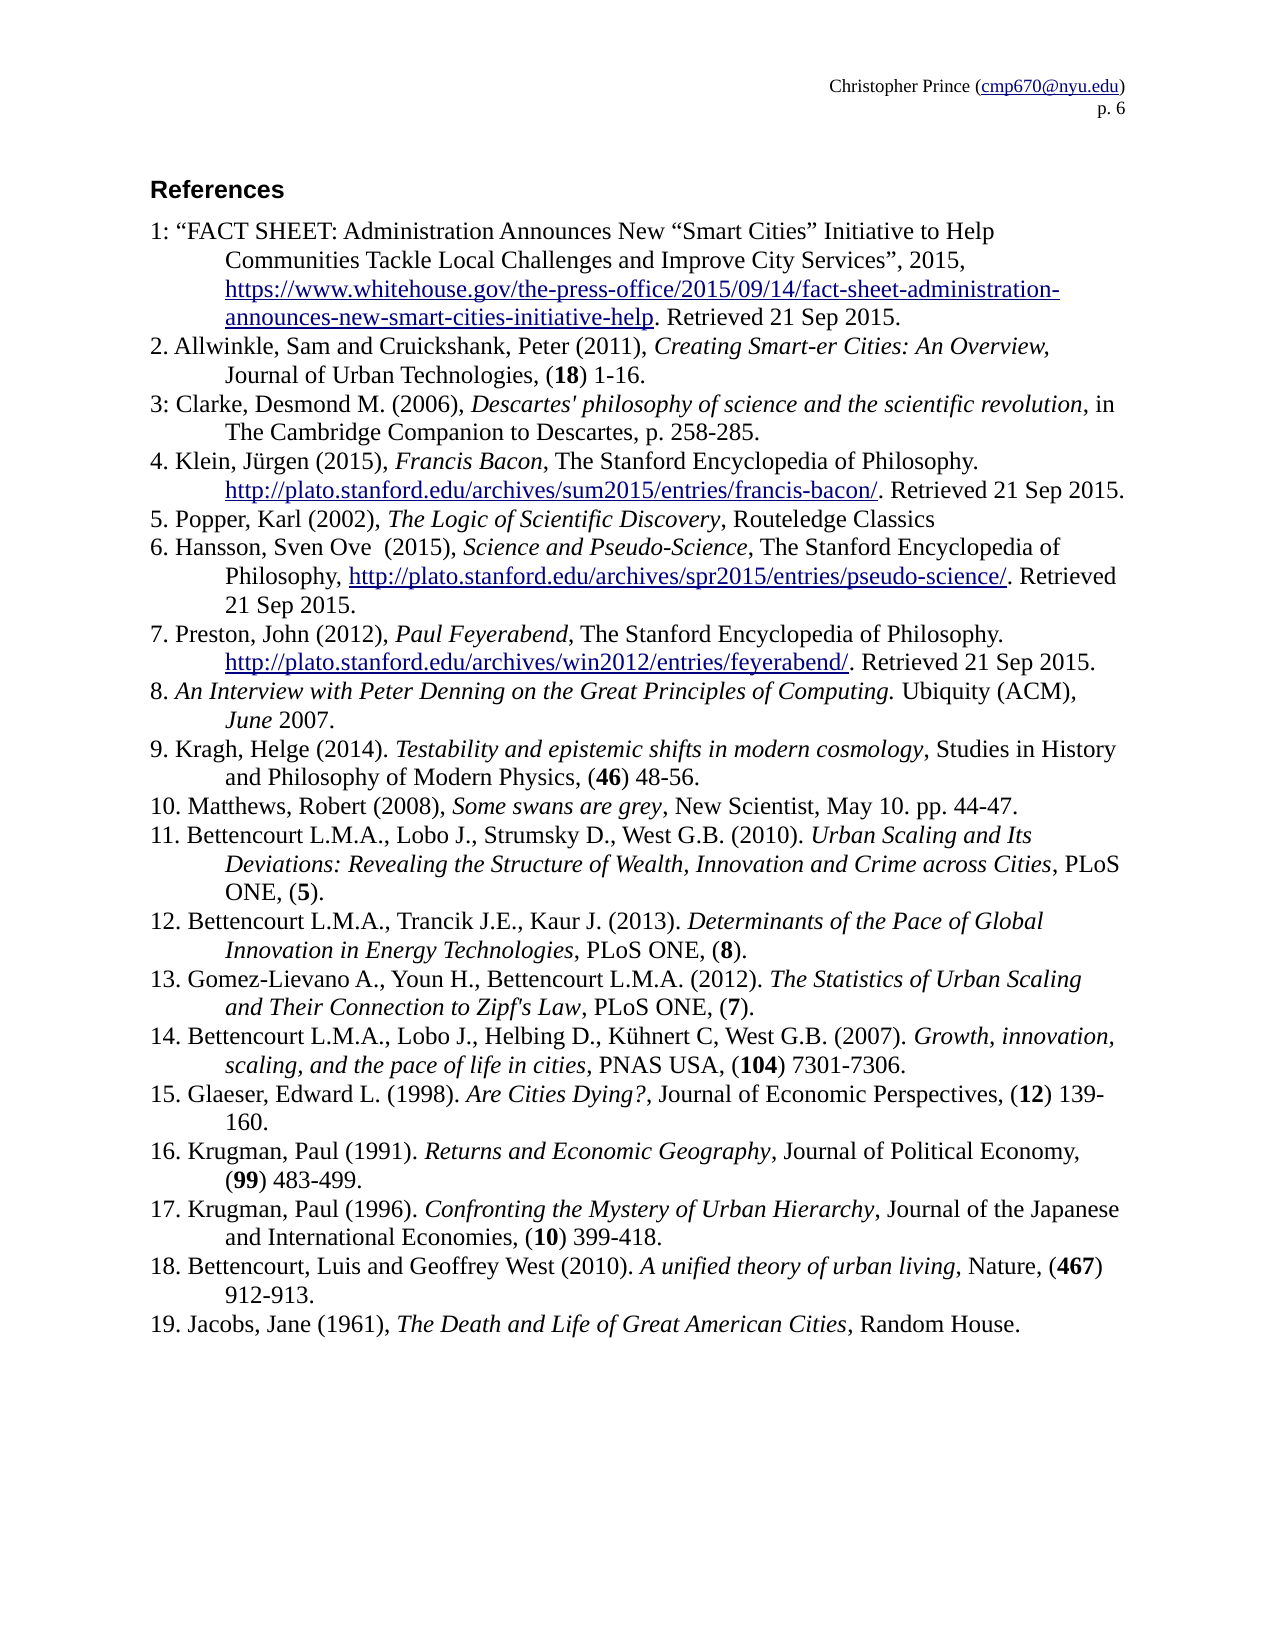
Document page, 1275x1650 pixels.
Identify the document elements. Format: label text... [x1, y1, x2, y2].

text 10. Matthews, Robert (2008), Some swans are grey, New Scientist, May 10. pp. 44-47. [150, 791, 1125, 820]
text 7. Preston, John (2012), Paul Feyerabend, The Stanford Encyclopedia of Philosophy. http://plato.stanford.edu/archives/win2012/entries/feyerabend/. Retrieved 21 Sep 2015. [150, 619, 1125, 676]
text 14. Bettencourt L.M.A., Lobo J., Helbing D., Kühnert C, West G.B. (2007). Growth, innovation, scaling, and the pace of life in cities, PNAS USA, (104) 7301-7306. [150, 1021, 1125, 1079]
text 17. Krugman, Paul (1996). Confronting the Mystery of Urban Hierarchy, Journal of the Japanese and International Economies, (10) 399-418. [150, 1194, 1125, 1251]
text 12. Bettencourt L.M.A., Trancik J.E., Kaur J. (2013). Determinants of the Pace of Global Innovation in Energy Technologies, PLoS ONE, (8). [150, 906, 1125, 964]
text 18. Bettencourt, Luis and Geoffrey West (2010). A unified theory of urban living, Nature, (467) 912-913. [150, 1251, 1125, 1309]
text 13. Gomez-Lievano A., Youn H., Bettencourt L.M.A. (2012). The Statistics of Urban Scaling and Their Connection to Zipf's Law, PLoS ONE, (7). [150, 964, 1125, 1021]
text 11. Bettencourt L.M.A., Lobo J., Strumsky D., West G.B. (2010). Urban Scaling and Its Deviations: Revealing the Structure of Wealth, Innovation and Crime across Cities, PLoS ONE, (5). [150, 820, 1125, 906]
text 1: “FACT SHEET: Administration Announces New “Smart Cities” Initiative to Help Communities Tackle Local Challenges and Improve City Services”, 2015, https://www.whitehouse.gov/the-press-office/2015/09/14/fact-sheet-administration-announces-new-smart-cities-initiative-help. Retrieved 21 Sep 2015. [150, 216, 1125, 331]
text 9. Kragh, Helge (2014). Testability and epistemic shifts in modern cosmology, Studies in History and Philosophy of Modern Physics, (46) 48-56. [150, 734, 1125, 791]
text 4. Klein, Jürgen (2015), Francis Bacon, The Stanford Encyclopedia of Philosophy. http://plato.stanford.edu/archives/sum2015/entries/francis-bacon/. Retrieved 21 Sep 2015. [150, 446, 1125, 504]
text 16. Krugman, Paul (1991). Returns and Economic Geography, Journal of Political Economy, (99) 483-499. [150, 1136, 1125, 1194]
text 15. Glaeser, Edward L. (1998). Are Cities Dying?, Journal of Economic Perspectives, (12) 139-160. [150, 1079, 1125, 1136]
text 3: Clarke, Desmond M. (2006), Descartes' philosophy of science and the scientific revolution, in The Cambridge Companion to Descartes, p. 258-285. [150, 389, 1125, 446]
text 19. Jacobs, Jane (1961), The Death and Life of Great American Cities, Random House. [150, 1309, 1125, 1337]
text 8. An Interview with Peter Denning on the Great Principles of Computing. Ubiquity (ACM), June 2007. [150, 676, 1125, 734]
text 5. Popper, Karl (2002), The Logic of Scientific Discovery, Routeledge Classics [150, 504, 1125, 532]
subtitle References [150, 175, 1125, 204]
text 2. Allwinkle, Sam and Cruickshank, Peter (2011), Creating Smart-er Cities: An Overview, Journal of Urban Technologies, (18) 1-16. [150, 331, 1125, 389]
text 6. Hansson, Sven Ove (2015), Science and Pseudo-Science, The Stanford Encyclopedia of Philosophy, http://plato.stanford.edu/archives/spr2015/entries/pseudo-science/. Retrieved 21 Sep 2015. [150, 532, 1125, 619]
